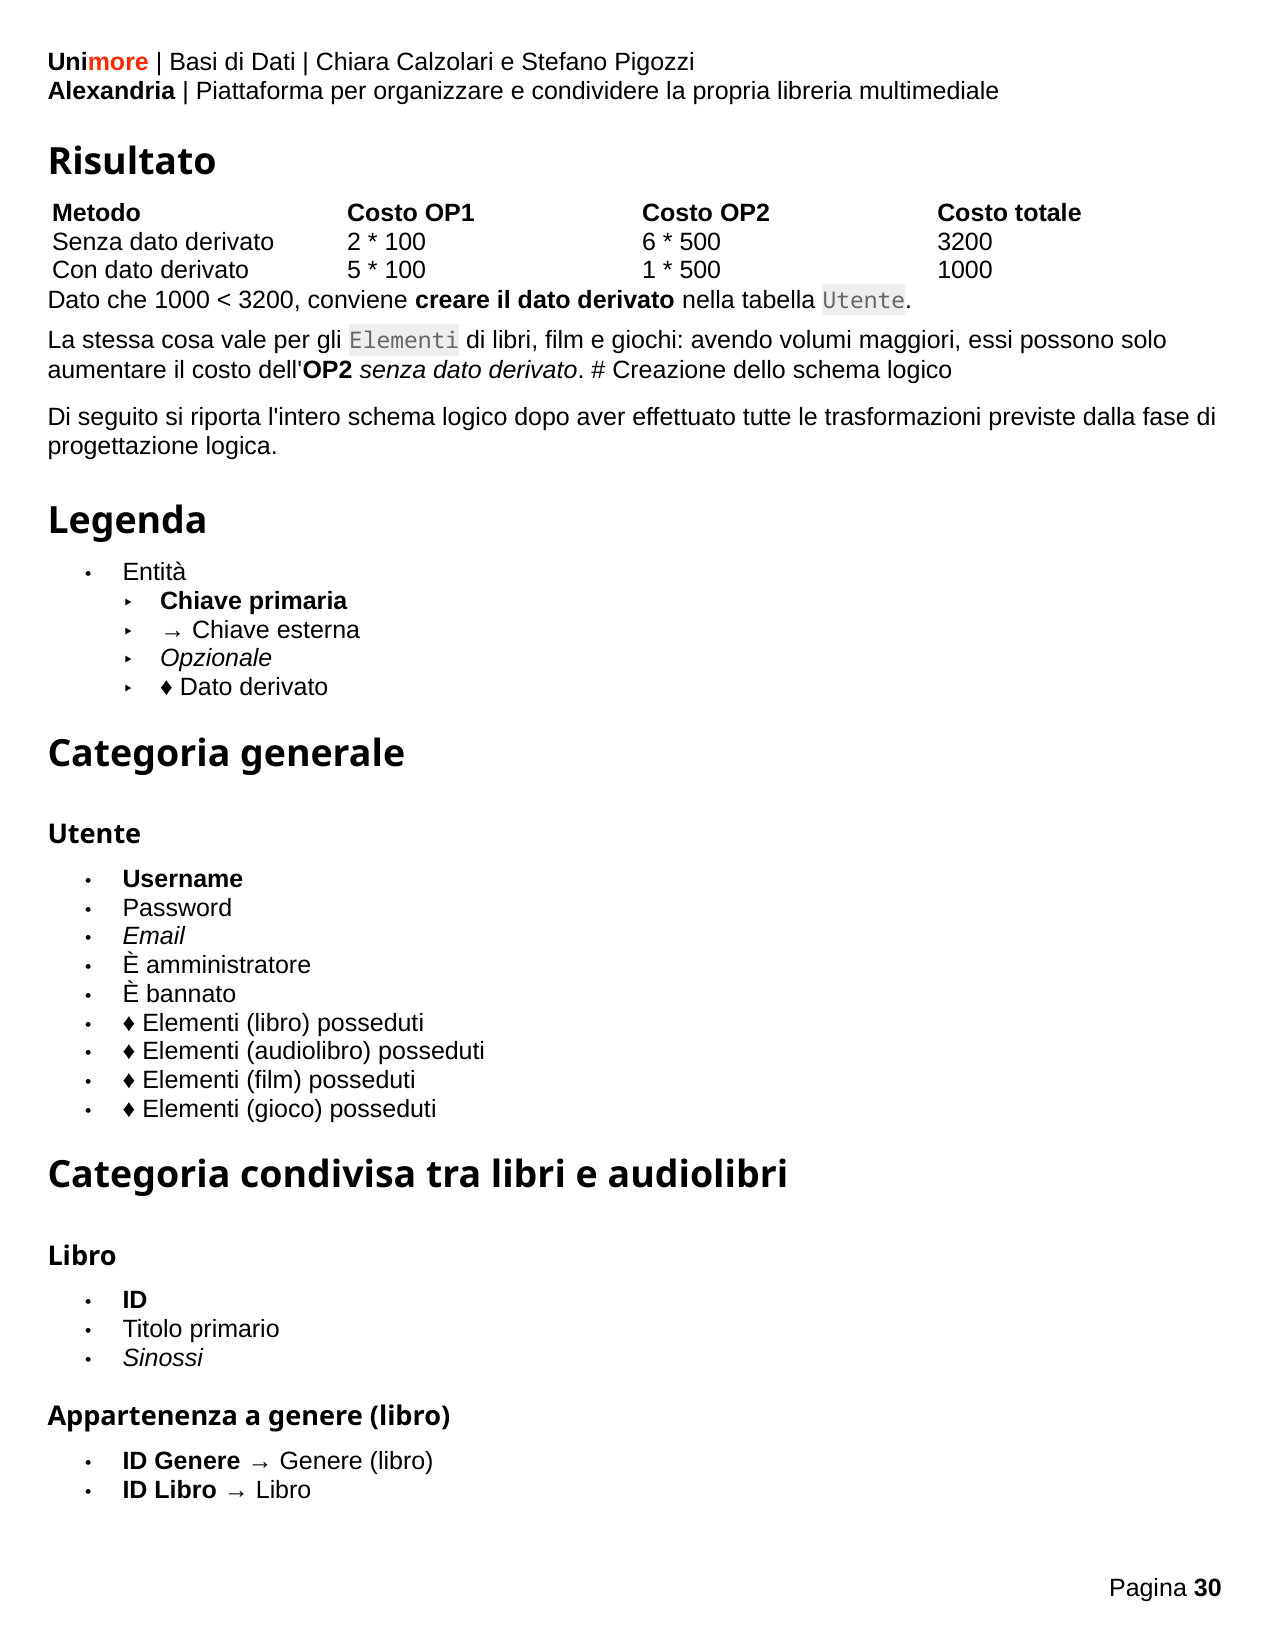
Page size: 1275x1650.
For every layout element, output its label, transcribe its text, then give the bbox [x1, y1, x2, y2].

list ID [85, 1286, 1228, 1314]
list ♦ Elementi (audiolibro) posseduti [85, 1036, 1228, 1065]
list ♦ Dato derivato [122, 672, 1228, 701]
table_cell 2 * 100 [342, 227, 637, 255]
table_cell 6 * 500 [638, 227, 932, 255]
table_header Costo totale [933, 198, 1228, 227]
list ♦ Elementi (gioco) posseduti [85, 1094, 1228, 1123]
subtitle Categoria generale [47, 726, 1228, 777]
text Dato che 1000 < 3200, conviene creare il dato derivato nella tabella Utente. [47, 284, 1228, 315]
list ID Genere → Genere (libro) [85, 1446, 1228, 1475]
list Chiave primaria [122, 586, 1228, 615]
list Entità [85, 557, 1228, 586]
list Titolo primario [85, 1314, 1228, 1343]
subtitle Legenda [47, 494, 1228, 545]
subtitle Libro [47, 1236, 1228, 1273]
list Username [85, 864, 1228, 893]
subtitle Risultato [47, 134, 1228, 185]
list È amministratore [85, 950, 1228, 979]
list ID Libro → Libro [85, 1475, 1228, 1504]
table_cell Senza dato derivato [47, 227, 342, 255]
text Di seguito si riporta l'intero schema logico dopo aver effettuato tutte le trasformazioni previste dalla fase di progettazione logica. [47, 402, 1228, 460]
subtitle Categoria condivisa tra libri e audiolibri [47, 1148, 1228, 1199]
list È bannato [85, 979, 1228, 1008]
list Opzionale [122, 643, 1228, 672]
table_cell 1 * 500 [638, 255, 932, 284]
subtitle Appartenenza a genere (libro) [47, 1397, 1228, 1434]
table_cell 1000 [933, 255, 1228, 284]
table_cell 5 * 100 [342, 255, 637, 284]
table_cell 3200 [933, 227, 1228, 255]
table_header Metodo [47, 198, 342, 227]
list Sinossi [85, 1343, 1228, 1372]
table_cell Con dato derivato [47, 255, 342, 284]
subtitle Utente [47, 814, 1228, 851]
table_header Costo OP2 [638, 198, 932, 227]
list ♦ Elementi (libro) posseduti [85, 1008, 1228, 1036]
list Email [85, 921, 1228, 950]
list ♦ Elementi (film) posseduti [85, 1065, 1228, 1094]
list → Chiave esterna [122, 615, 1228, 643]
table_header Costo OP1 [342, 198, 637, 227]
list Password [85, 893, 1228, 921]
text La stessa cosa vale per gli Elementi di libri, film e giochi: avendo volumi maggiori, essi possono solo aumentare il costo dell'OP2 senza dato derivato. # Creazione dello schema logico [47, 324, 1228, 384]
